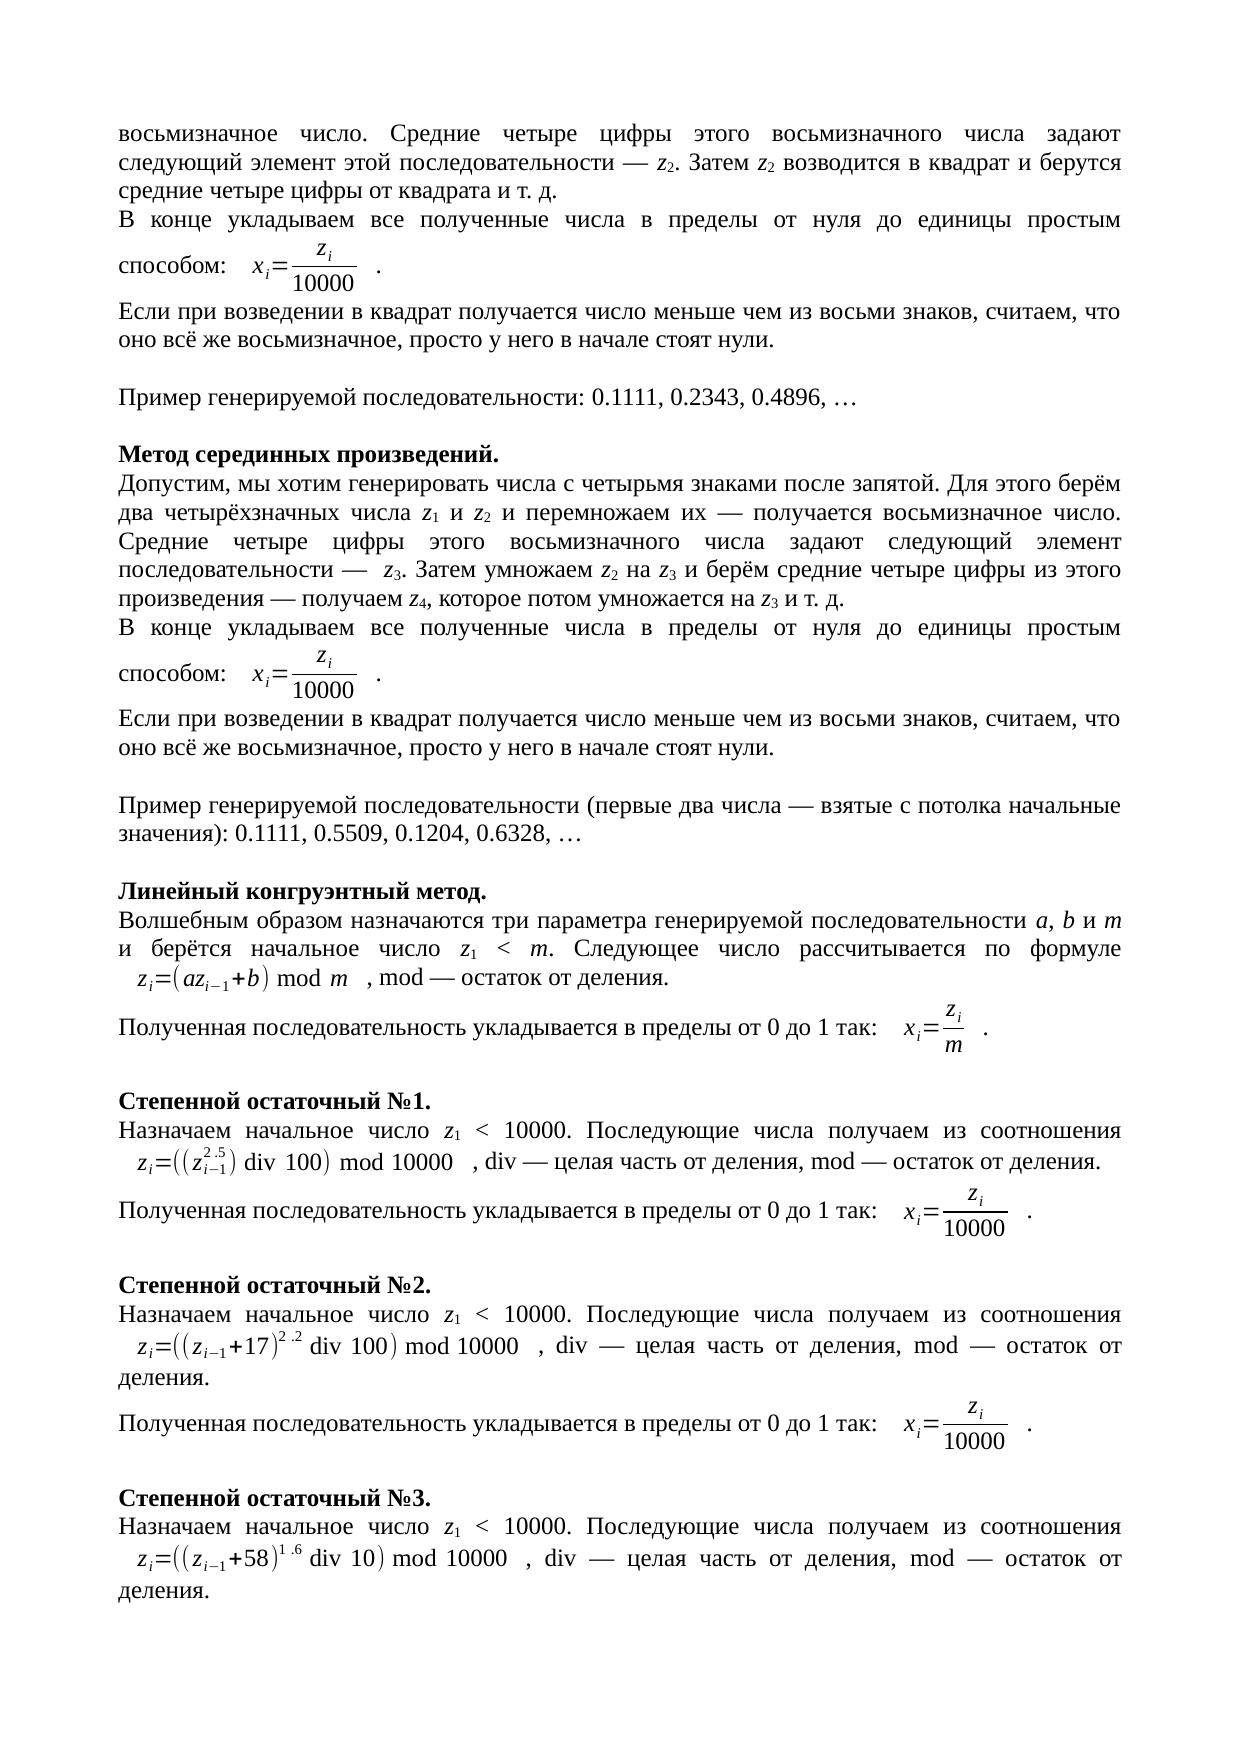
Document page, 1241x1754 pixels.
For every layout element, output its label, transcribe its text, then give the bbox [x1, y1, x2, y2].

text Метод серединных произведений. [118, 439, 1122, 468]
text Степенной остаточный №3. [118, 1483, 1122, 1511]
text Волшебным образом назначаются три параметра генерируемой последовательности a, b и m и берётся начальное число z1 < m. Следующее число рассчитывается по формуле , mod — остаток от деления. [118, 905, 1122, 995]
text Пример генерируемой последовательности (первые два числа — взятые с потолка начальные значения): 0.1111, 0.5509, 0.1204, 0.6328, … [118, 790, 1122, 847]
text Назначаем начальное число z1 < 10000. Последующие числа получаем из соотношения , div — целая часть от деления, mod — остаток от деления. [118, 1299, 1122, 1391]
text Линейный конгруэнтный метод. [118, 876, 1122, 905]
text Полученная последовательность укладывается в пределы от 0 до 1 так: . [118, 1178, 1122, 1241]
text В конце укладываем все полученные числа в пределы от нуля до единицы простым способом: . [118, 204, 1122, 296]
text Полученная последовательность укладывается в пределы от 0 до 1 так: . [118, 1391, 1122, 1454]
text Назначаем начальное число z1 < 10000. Последующие числа получаем из соотношения , div — целая часть от деления, mod — остаток от деления. [118, 1115, 1122, 1178]
text Если при возведении в квадрат получается число меньше чем из восьми знаков, считаем, что оно всё же восьмизначное, просто у него в начале стоят нули. [118, 296, 1122, 353]
text Степенной остаточный №1. [118, 1086, 1122, 1115]
text В конце укладываем все полученные числа в пределы от нуля до единицы простым способом: . [118, 612, 1122, 703]
text Назначаем начальное число z1 < 10000. Последующие числа получаем из соотношения , div — целая часть от деления, mod — остаток от деления. [118, 1511, 1122, 1604]
text Пример генерируемой последовательности: 0.1111, 0.2343, 0.4896, … [118, 382, 1122, 411]
text восьмизначное число. Средние четыре цифры этого восьмизначного числа задают следующий элемент этой последовательности — z2. Затем z2 возводится в квадрат и берутся средние четыре цифры от квадрата и т. д. [118, 118, 1122, 204]
text Если при возведении в квадрат получается число меньше чем из восьми знаков, считаем, что оно всё же восьмизначное, просто у него в начале стоят нули. [118, 703, 1122, 761]
text Допустим, мы хотим генерировать числа с четырьмя знаками после запятой. Для этого берём два четырёхзначных числа z1 и z2 и перемножаем их — получается восьмизначное число. Средние четыре цифры этого восьмизначного числа задают следующий элемент последовательности — z3. Затем умножаем z2 на z3 и берём средние четыре цифры из этого произведения — получаем z4, которое потом умножается на z3 и т. д. [118, 468, 1122, 612]
text Степенной остаточный №2. [118, 1270, 1122, 1299]
text Полученная последовательность укладывается в пределы от 0 до 1 так: . [118, 995, 1122, 1057]
